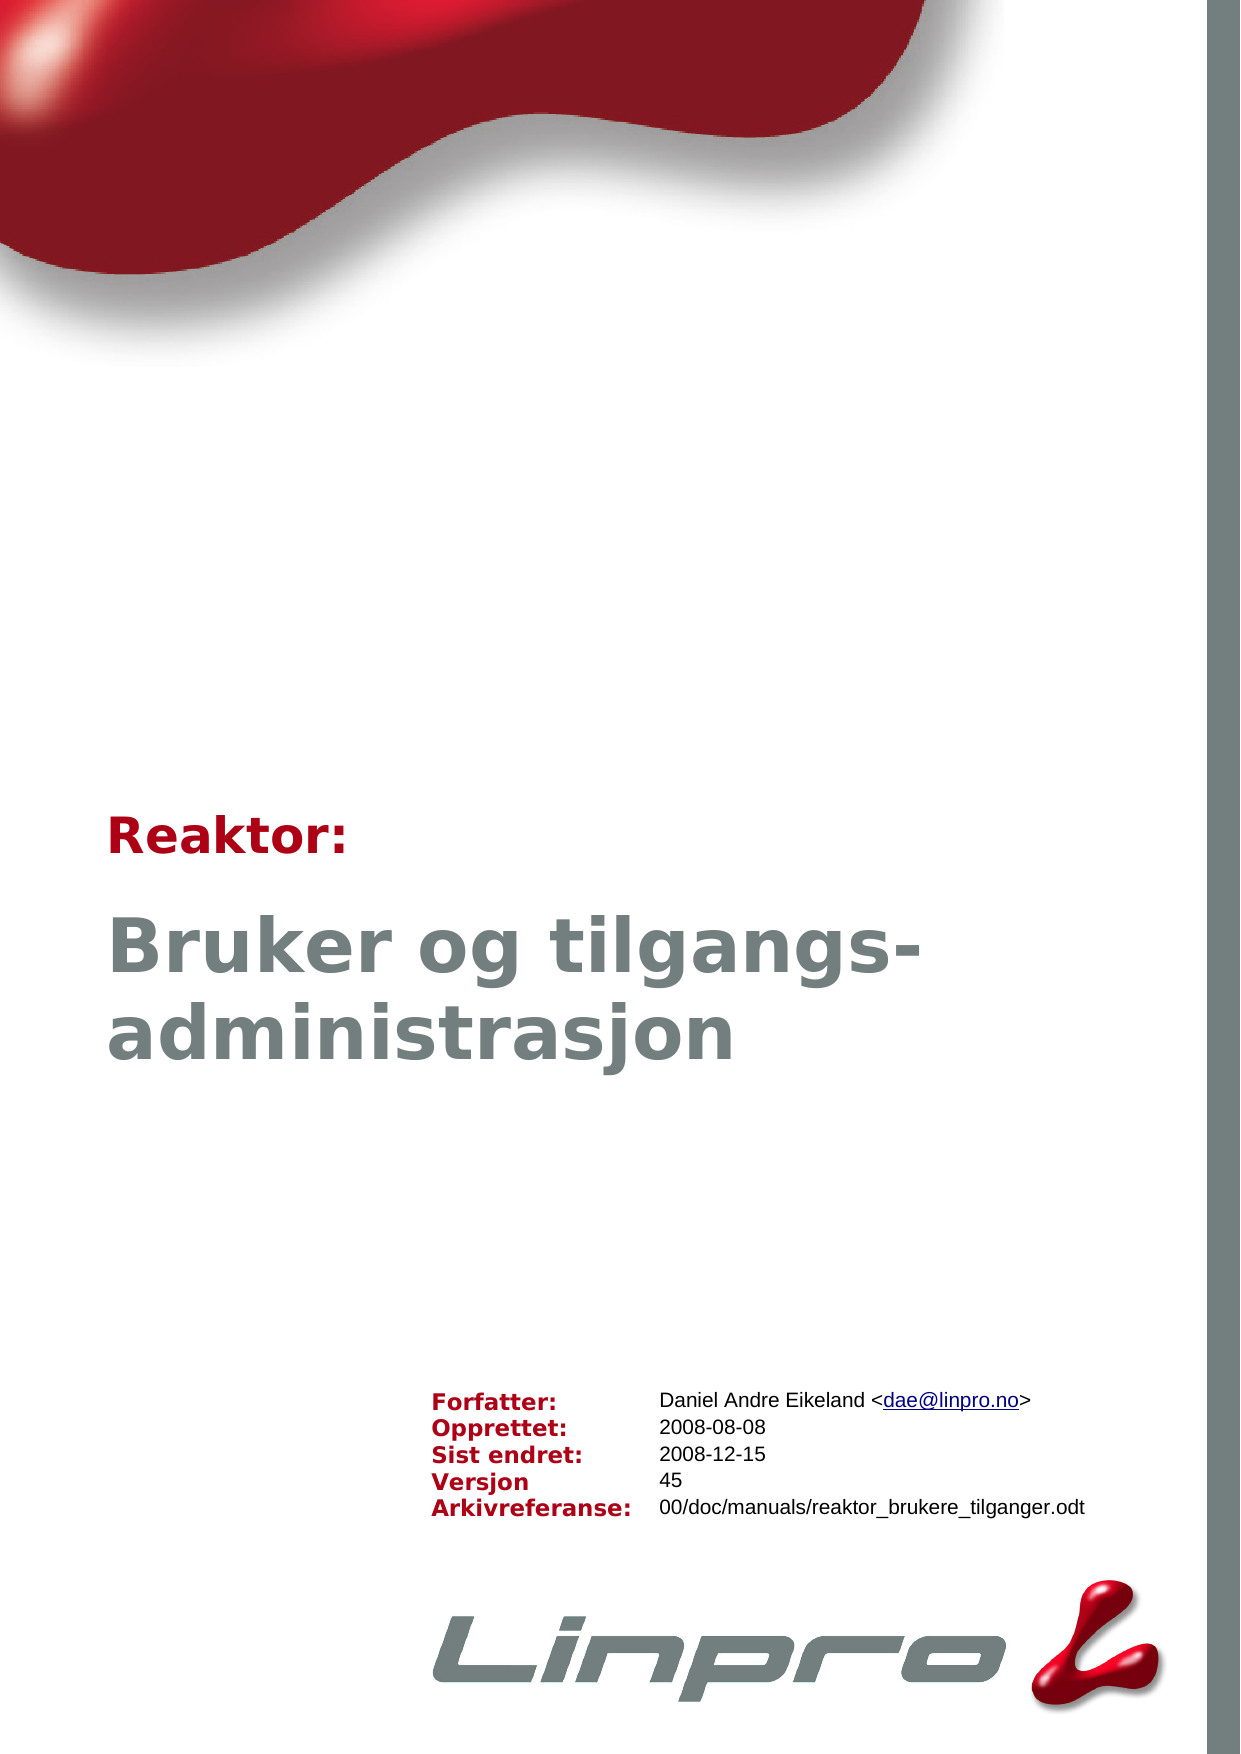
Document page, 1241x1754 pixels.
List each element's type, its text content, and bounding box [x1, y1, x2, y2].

title Bruker og tilgangs-administrasjon [107, 902, 1164, 1077]
picture [431, 1576, 1170, 1717]
table_cell Opprettet: [431, 1415, 659, 1442]
text Reaktor: [107, 807, 1164, 865]
table_header Forfatter: [431, 1389, 659, 1415]
table_cell /doc/manuals/reaktor_brukere_tilganger.odt [659, 1495, 1165, 1522]
table_header Daniel Andre Eikeland <dae@linpro.no> [659, 1389, 1165, 1415]
table_cell 2008-08-08 [659, 1415, 1165, 1442]
picture [0, 0, 1004, 367]
table_cell Versjon [431, 1469, 659, 1495]
table_cell Sist endret: [431, 1442, 659, 1469]
table_cell Arkivreferanse: [431, 1495, 659, 1522]
table_cell 45 [659, 1469, 1165, 1495]
table_cell 2008-12-15 [659, 1442, 1165, 1469]
